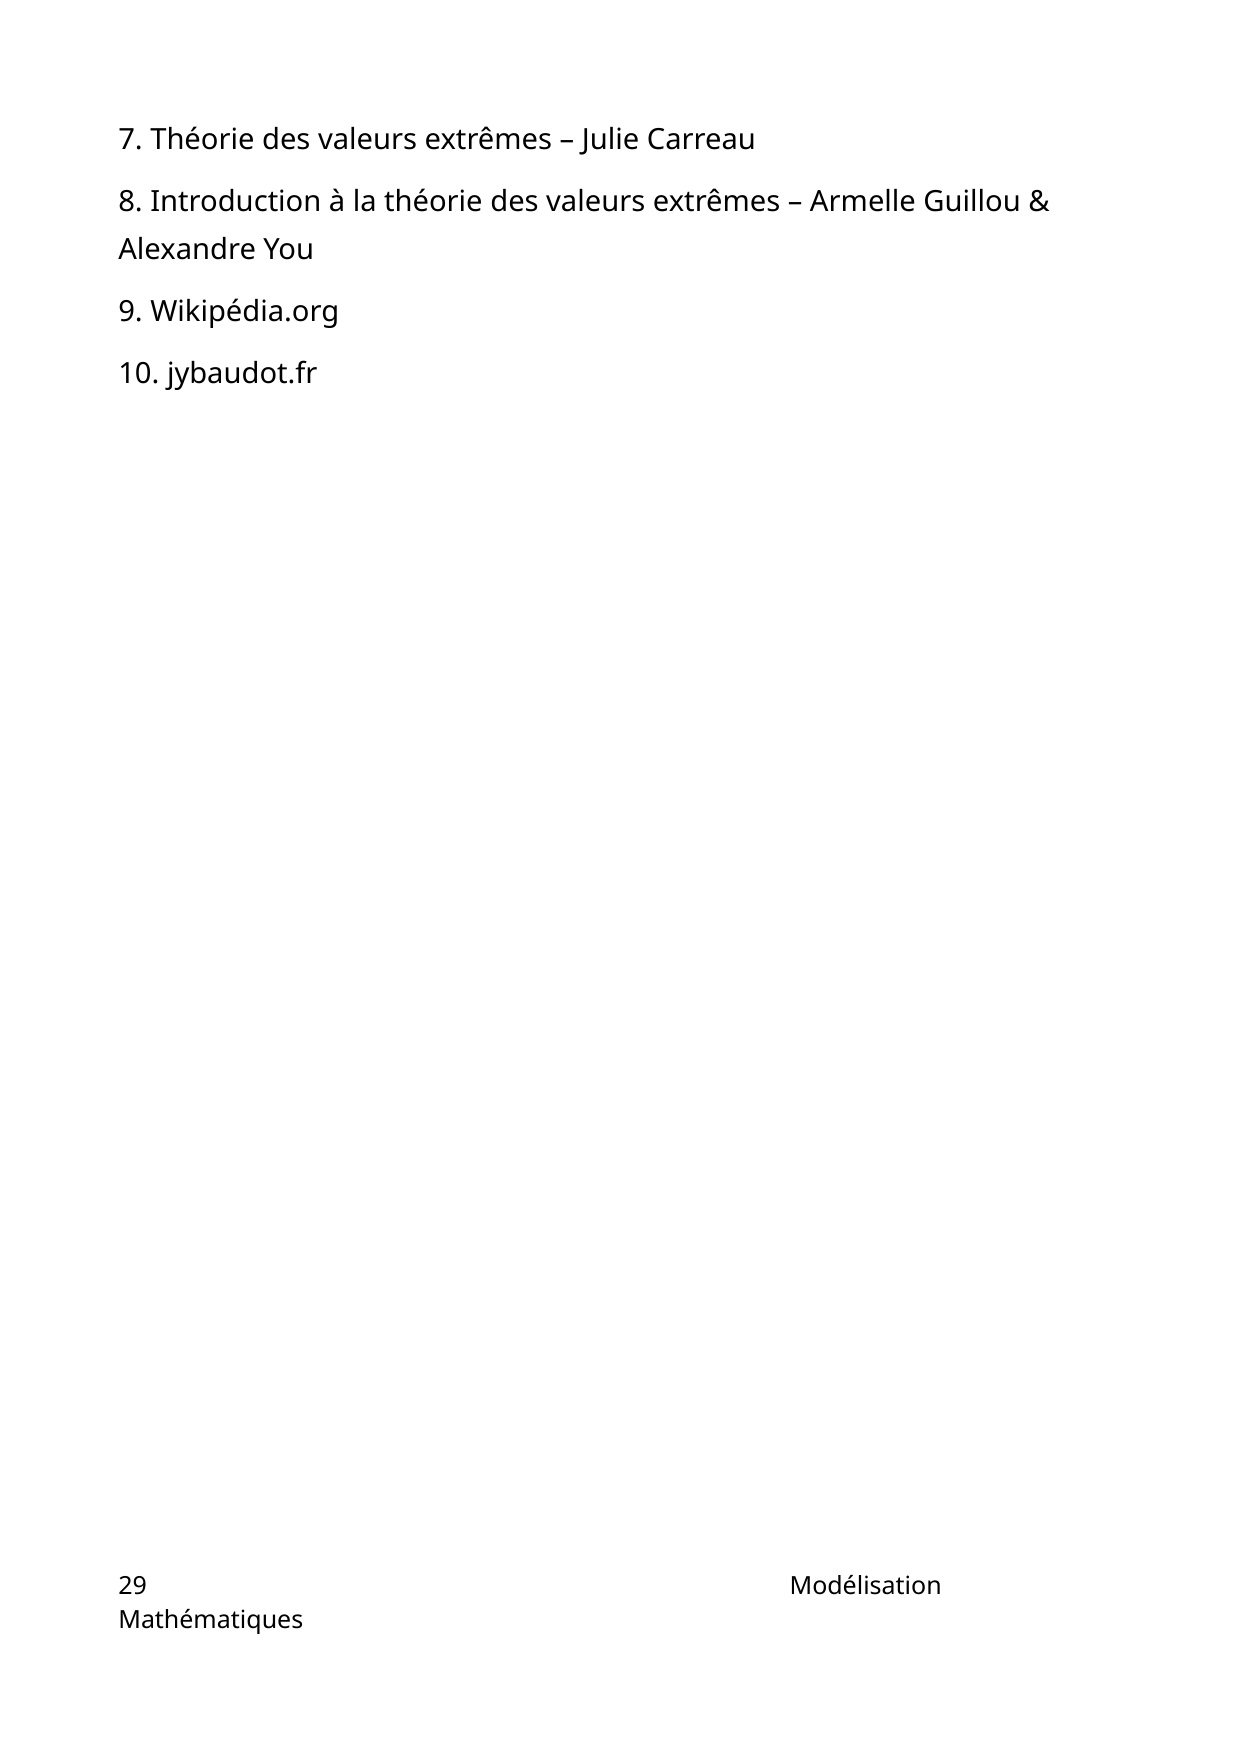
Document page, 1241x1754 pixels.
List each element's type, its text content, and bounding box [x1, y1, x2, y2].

text 8. Introduction à la théorie des valeurs extrêmes – Armelle Guillou & Alexandre You [118, 180, 1122, 268]
text 9. Wikipédia.org [118, 290, 1122, 330]
text 7. Théorie des valeurs extrêmes – Julie Carreau [118, 118, 1122, 158]
text 10. jybaudot.fr [118, 352, 1122, 392]
